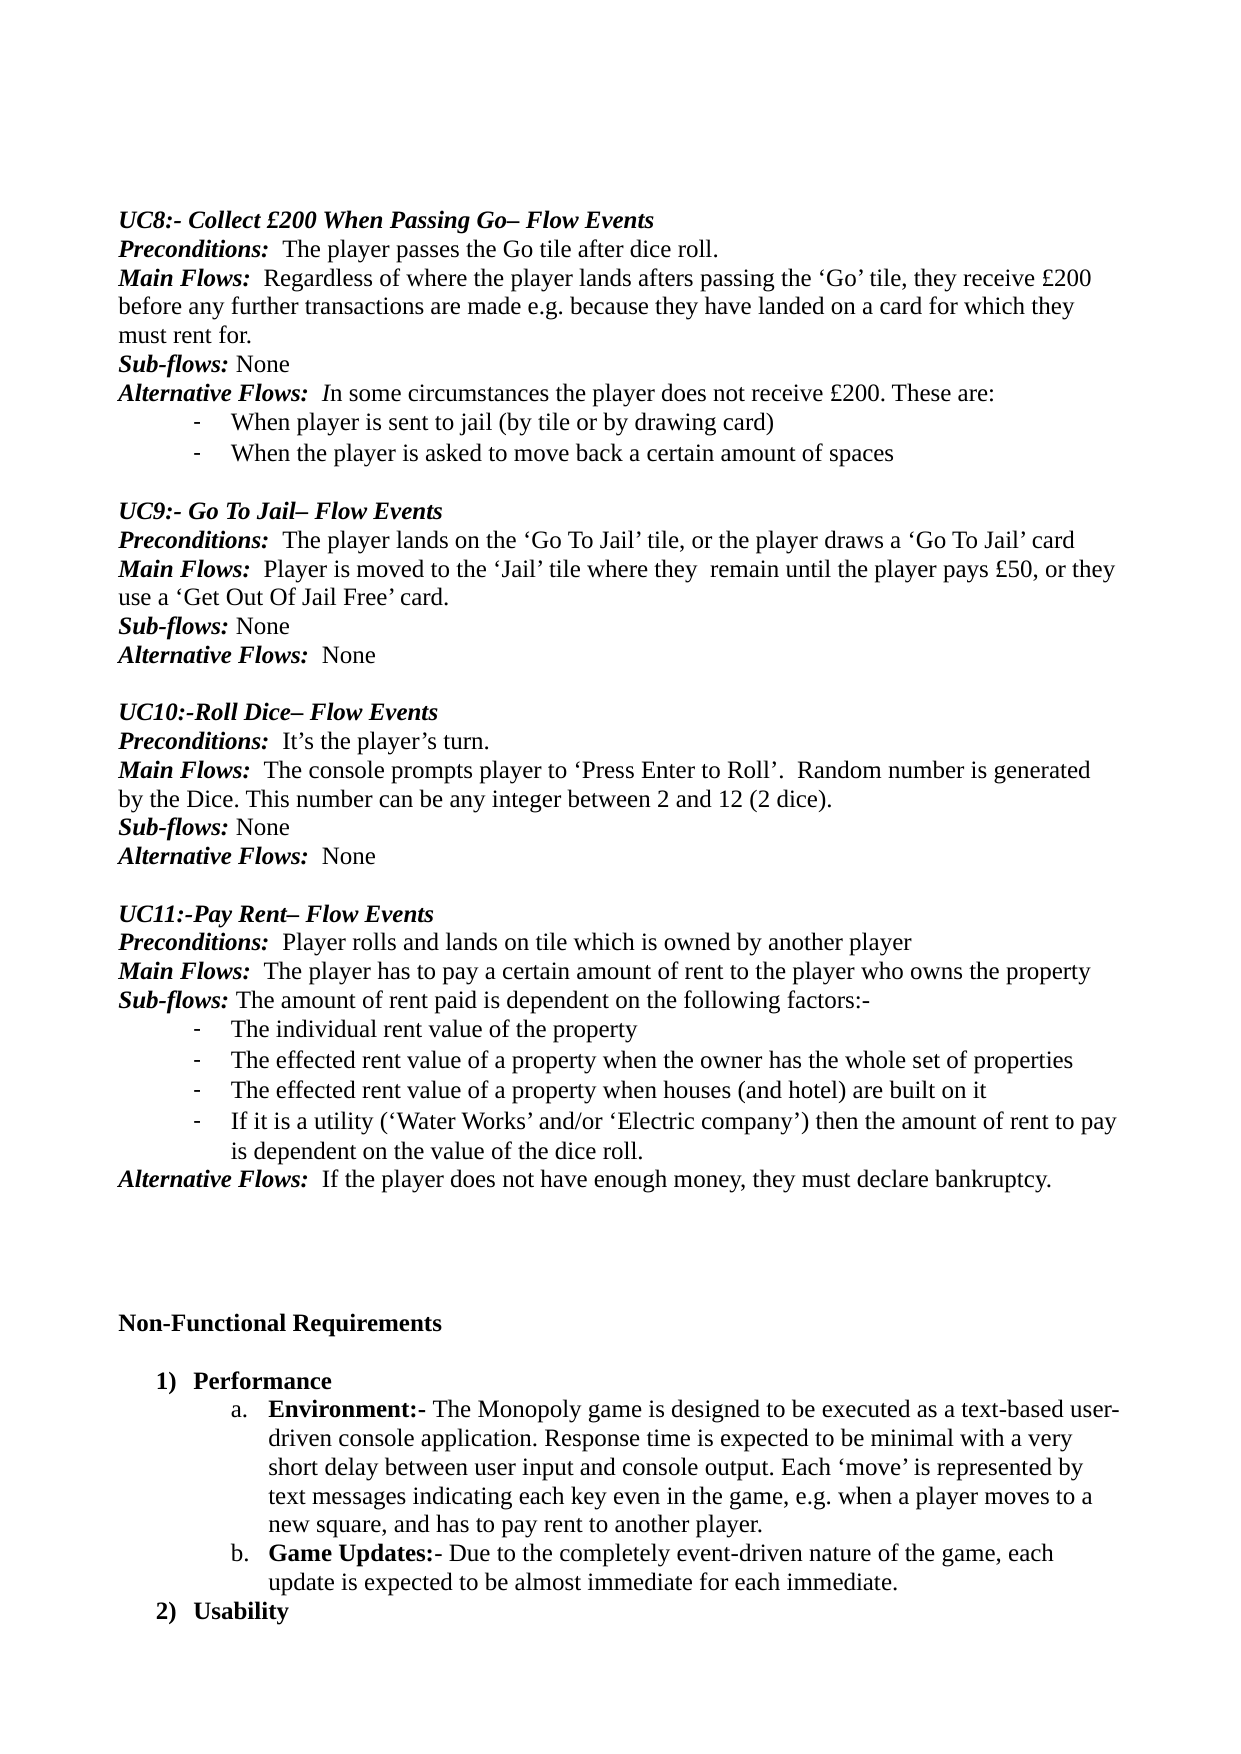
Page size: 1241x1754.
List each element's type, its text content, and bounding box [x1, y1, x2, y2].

text UC11:-Pay Rent– Flow Events [118, 899, 1122, 927]
text Main Flows: The console prompts player to ‘Press Enter to Roll’. Random number is generated by the Dice. This number can be any integer between 2 and 12 (2 dice). [118, 755, 1122, 812]
list The effected rent value of a property when the owner has the whole set of properties [193, 1044, 1122, 1075]
list The effected rent value of a property when houses (and hotel) are built on it [193, 1075, 1122, 1105]
text Preconditions: The player lands on the ‘Go To Jail’ tile, or the player draws a ‘Go To Jail’ card [118, 525, 1122, 554]
text Sub-flows: None [118, 611, 1122, 640]
text Preconditions: Player rolls and lands on tile which is owned by another player [118, 927, 1122, 956]
text UC8:- Collect £200 When Passing Go– Flow Events [118, 205, 1122, 234]
text Sub-flows: None [118, 812, 1122, 841]
text Main Flows: Player is moved to the ‘Jail’ tile where they remain until the player pays £50, or they use a ‘Get Out Of Jail Free’ card. [118, 554, 1122, 611]
text Preconditions: The player passes the Go tile after dice roll. [118, 234, 1122, 263]
text UC10:-Roll Dice– Flow Events [118, 697, 1122, 726]
text Main Flows: The player has to pay a certain amount of rent to the player who owns the property [118, 956, 1122, 985]
text Non-Functional Requirements [118, 1308, 1122, 1337]
text Main Flows: Regardless of where the player lands afters passing the ‘Go’ tile, they receive £200 before any further transactions are made e.g. because they have landed on a card for which they must rent for. [118, 263, 1122, 349]
list When player is sent to jail (by tile or by drawing card) [193, 406, 1122, 437]
list Performance [156, 1366, 1122, 1394]
list If it is a utility (‘Water Works’ and/or ‘Electric company’) then the amount of rent to pay is dependent on the value of the dice roll. [193, 1105, 1122, 1164]
list Usability [156, 1596, 1122, 1624]
text Alternative Flows: None [118, 841, 1122, 870]
text Alternative Flows: None [118, 640, 1122, 669]
list Game Updates:- Due to the completely event-driven nature of the game, each update is expected to be almost immediate for each immediate. [231, 1538, 1122, 1596]
text Preconditions: It’s the player’s turn. [118, 726, 1122, 755]
text Sub-flows: None [118, 349, 1122, 378]
list When the player is asked to move back a certain amount of spaces [193, 437, 1122, 467]
list The individual rent value of the property [193, 1014, 1122, 1044]
text UC9:- Go To Jail– Flow Events [118, 496, 1122, 525]
text Sub-flows: The amount of rent paid is dependent on the following factors:- [118, 985, 1122, 1014]
text Alternative Flows: If the player does not have enough money, they must declare bankruptcy. [118, 1164, 1122, 1193]
text Alternative Flows: In some circumstances the player does not receive £200. These are: [118, 378, 1122, 406]
list Environment:- The Monopoly game is designed to be executed as a text-based user-driven console application. Response time is expected to be minimal with a very short delay between user input and console output. Each ‘move’ is represented by text messages indicating each key even in the game, e.g. when a player moves to a new square, and has to pay rent to another player. [231, 1394, 1122, 1538]
